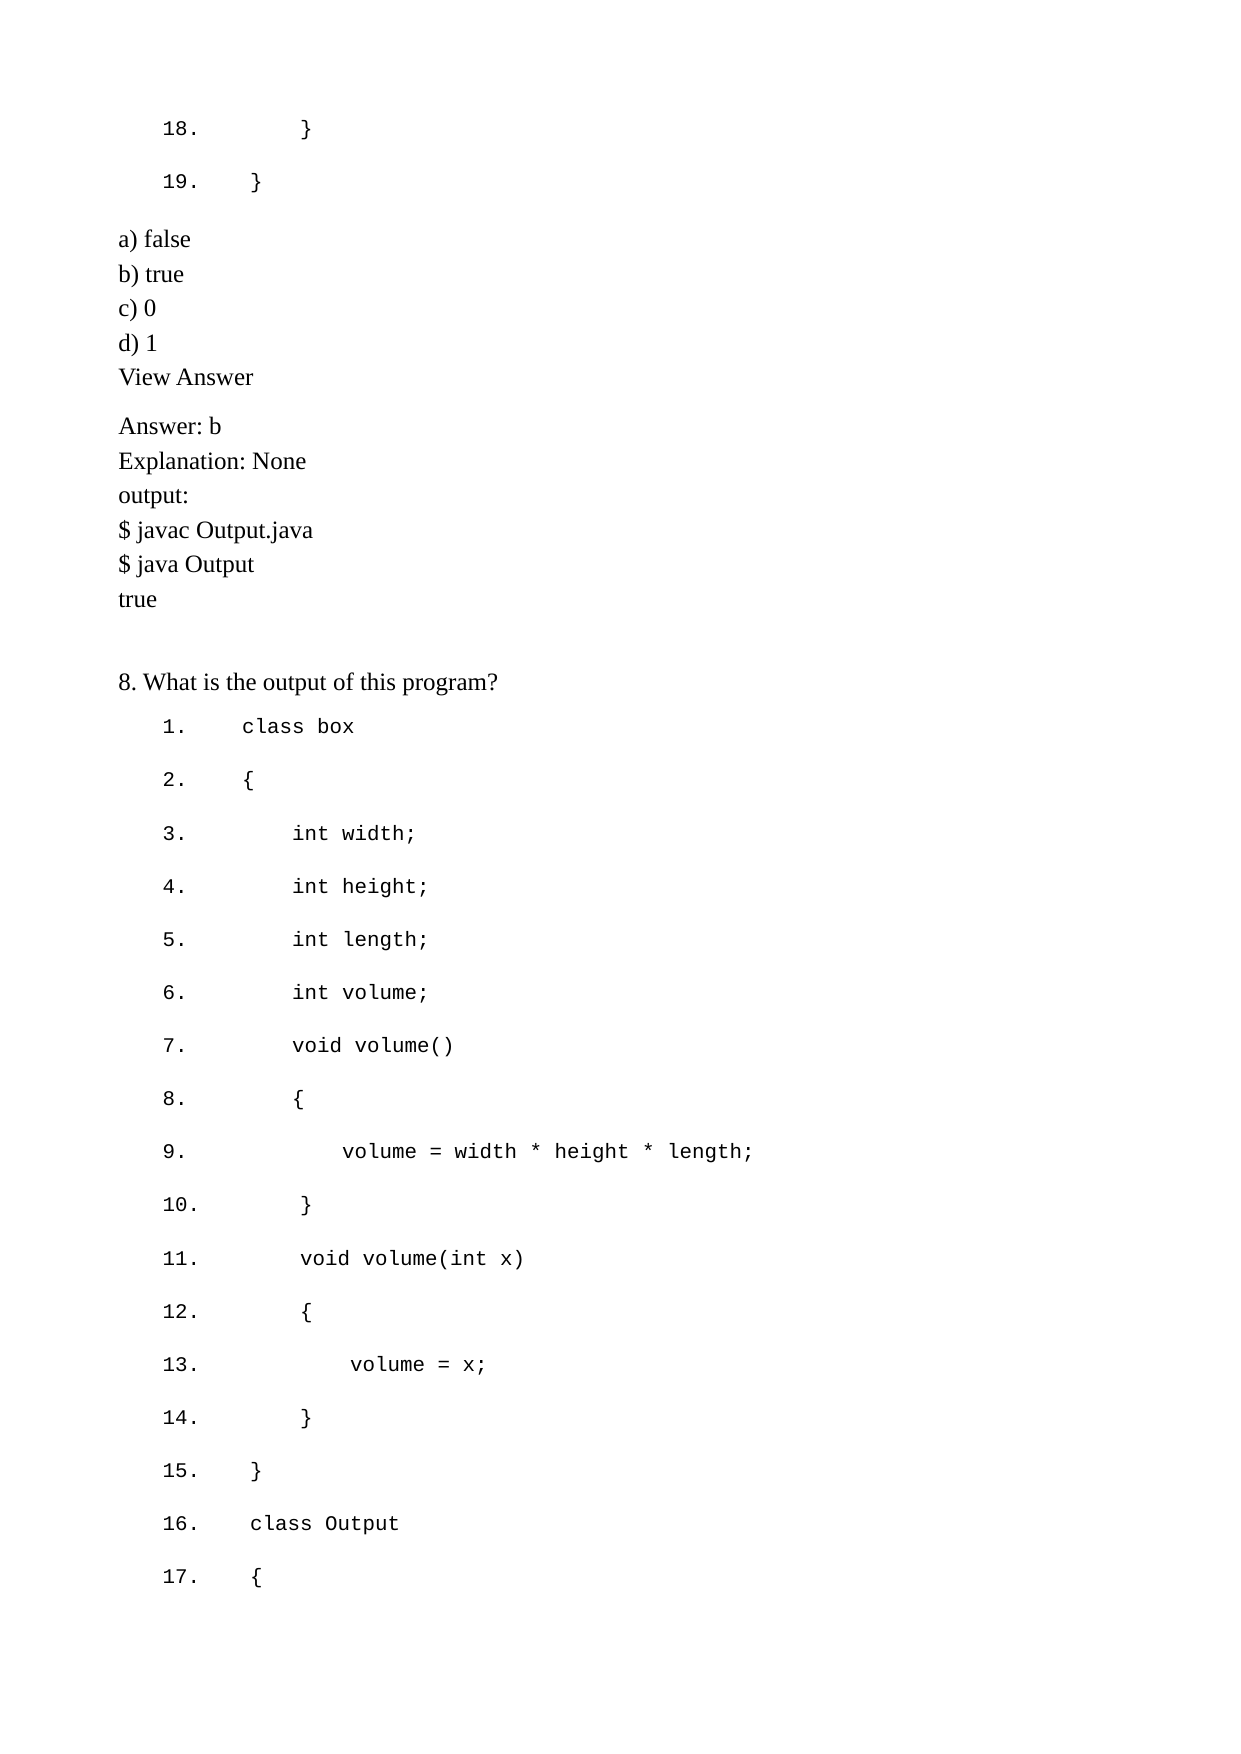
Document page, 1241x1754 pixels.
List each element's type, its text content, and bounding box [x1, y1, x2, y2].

list int length; [162, 929, 1122, 952]
list void volume(int x) [162, 1248, 1122, 1271]
list { [162, 769, 1122, 793]
list int height; [162, 876, 1122, 899]
list { [162, 1088, 1122, 1112]
list } [162, 1407, 1122, 1431]
list { [162, 1301, 1122, 1324]
list } [162, 118, 1122, 142]
text Answer: b Explanation: None output: $ javac Output.java $ java Output true [118, 411, 1122, 647]
list class Output [162, 1513, 1122, 1537]
list } [162, 1194, 1122, 1218]
text a) false b) true c) 0 d) 1 View Answer [118, 224, 1122, 391]
list int volume; [162, 982, 1122, 1006]
list void volume() [162, 1035, 1122, 1059]
list volume = width * height * length; [162, 1141, 1122, 1165]
text 8. What is the output of this program? [118, 667, 1122, 696]
list } [162, 171, 1122, 195]
list int width; [162, 823, 1122, 846]
list class box [162, 716, 1122, 740]
list volume = x; [162, 1354, 1122, 1377]
list } [162, 1460, 1122, 1484]
list { [162, 1566, 1122, 1590]
